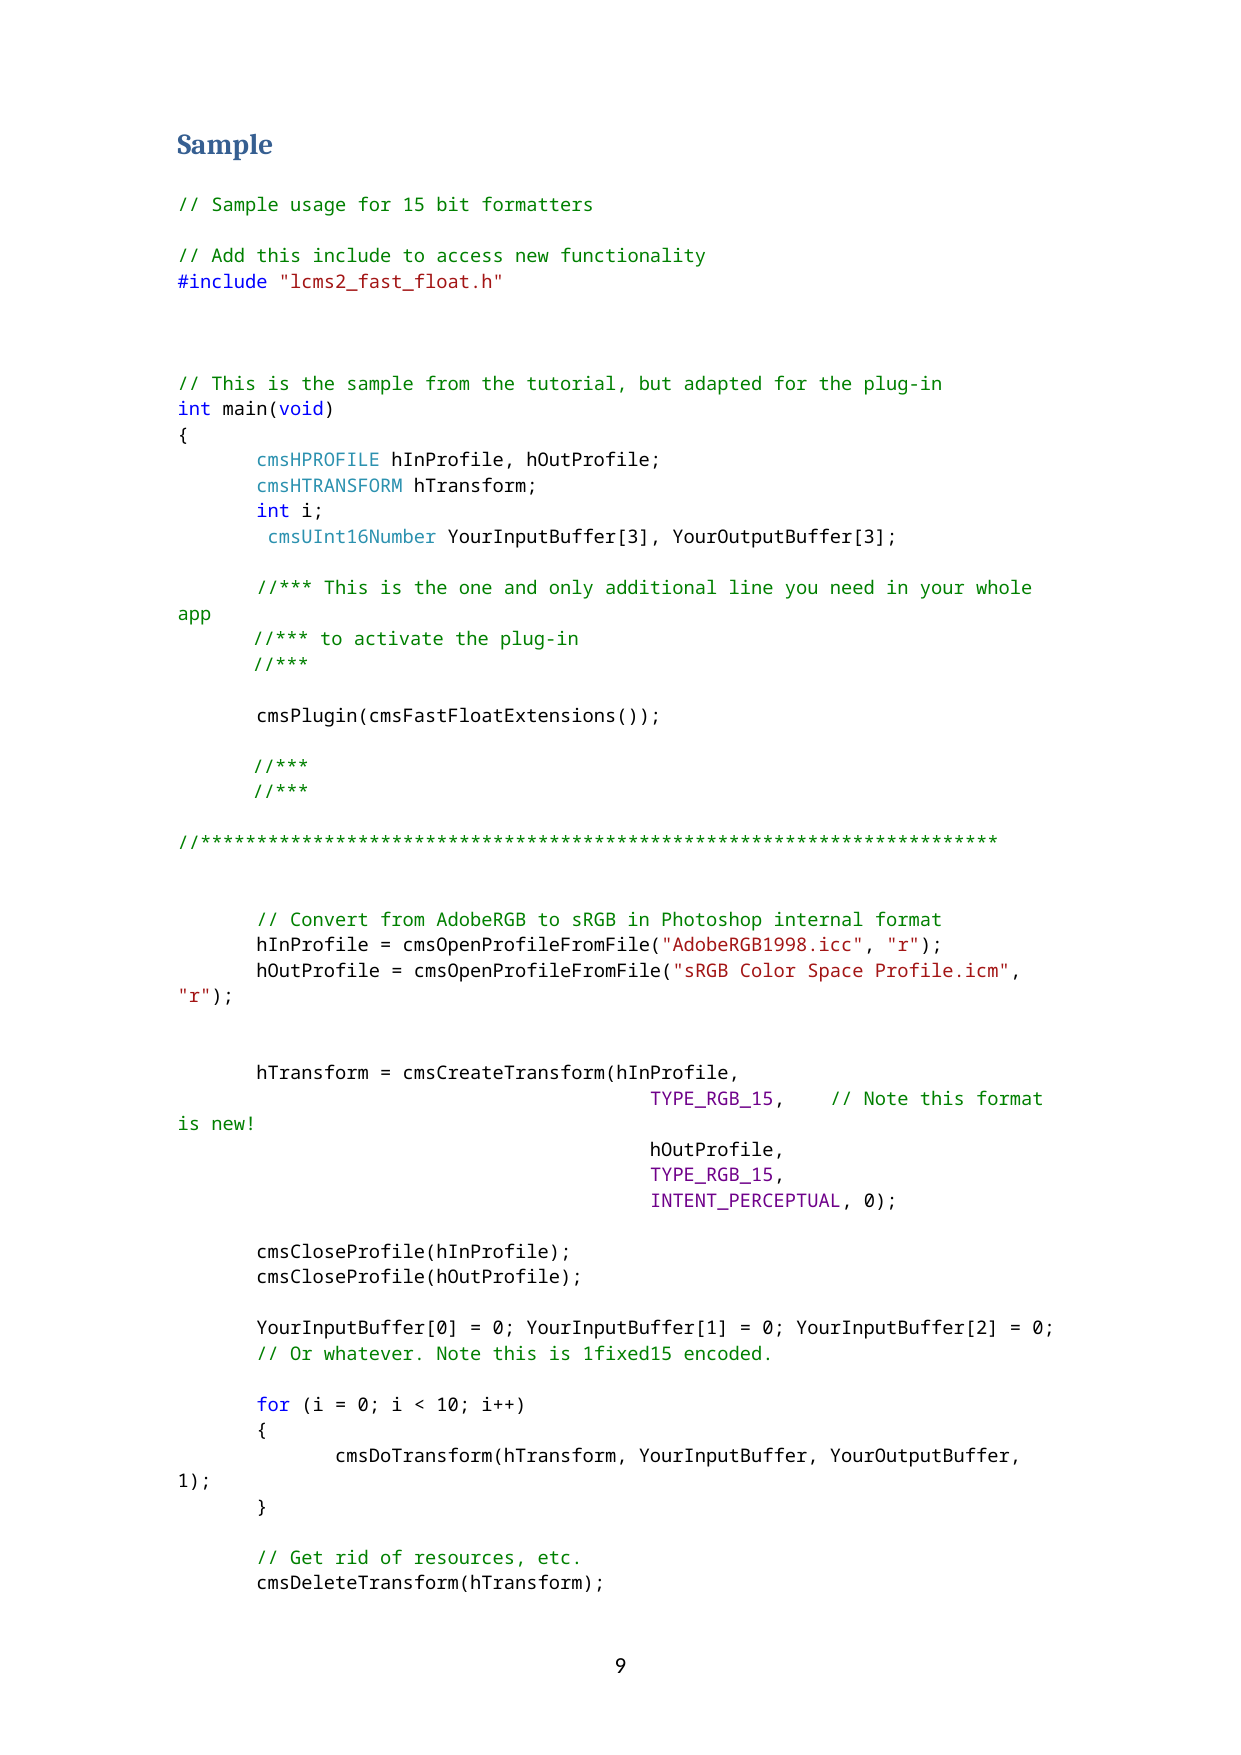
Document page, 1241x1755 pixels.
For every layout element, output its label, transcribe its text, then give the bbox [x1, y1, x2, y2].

text hOutProfile, [177, 1136, 1063, 1161]
text #include "lcms2_fast_float.h" [177, 268, 1063, 294]
text { [177, 1417, 1063, 1442]
text // Or whatever. Note this is 1fixed15 encoded. [177, 1340, 1063, 1366]
text hInProfile = cmsOpenProfileFromFile("AdobeRGB1998.icc", "r"); [177, 932, 1063, 957]
text int main(void) [177, 396, 1063, 421]
text cmsDoTransform(hTransform, YourInputBuffer, YourOutputBuffer, 1); [177, 1442, 1063, 1493]
text //*** [177, 651, 1063, 676]
text cmsUInt16Number YourInputBuffer[3], YourOutputBuffer[3]; [177, 523, 1063, 549]
text // Add this include to access new functionality [177, 243, 1063, 268]
text //*** to activate the plug-in [177, 625, 1063, 651]
subtitle Sample [177, 128, 1063, 162]
text hOutProfile = cmsOpenProfileFromFile("sRGB Color Space Profile.icm", "r"); [177, 957, 1063, 1008]
text TYPE_RGB_15, // Note this format is new! [177, 1085, 1063, 1136]
text // Get rid of resources, etc. [177, 1544, 1063, 1570]
text } [177, 1493, 1063, 1519]
text for (i = 0; i < 10; i++) [177, 1391, 1063, 1417]
text // This is the sample from the tutorial, but adapted for the plug-in [177, 370, 1063, 396]
text cmsDeleteTransform(hTransform); [177, 1570, 1063, 1595]
text cmsHPROFILE hInProfile, hOutProfile; [177, 447, 1063, 472]
text //*** This is the one and only additional line you need in your whole app [177, 574, 1063, 625]
text INTENT_PERCEPTUAL, 0); [177, 1187, 1063, 1212]
text cmsCloseProfile(hInProfile); [177, 1238, 1063, 1263]
text //*********************************************************************** [177, 804, 1063, 855]
text { [177, 421, 1063, 447]
text cmsHTRANSFORM hTransform; [177, 472, 1063, 498]
text //*** [177, 778, 1063, 804]
text hTransform = cmsCreateTransform(hInProfile, [177, 1059, 1063, 1085]
text cmsCloseProfile(hOutProfile); [177, 1263, 1063, 1289]
text TYPE_RGB_15, [177, 1161, 1063, 1187]
text int i; [177, 498, 1063, 523]
text YourInputBuffer[0] = 0; YourInputBuffer[1] = 0; YourInputBuffer[2] = 0; [177, 1314, 1063, 1340]
text // Sample usage for 15 bit formatters [177, 192, 1063, 217]
text // Convert from AdobeRGB to sRGB in Photoshop internal format [177, 906, 1063, 932]
text //*** [177, 753, 1063, 778]
text cmsPlugin(cmsFastFloatExtensions()); [177, 702, 1063, 727]
